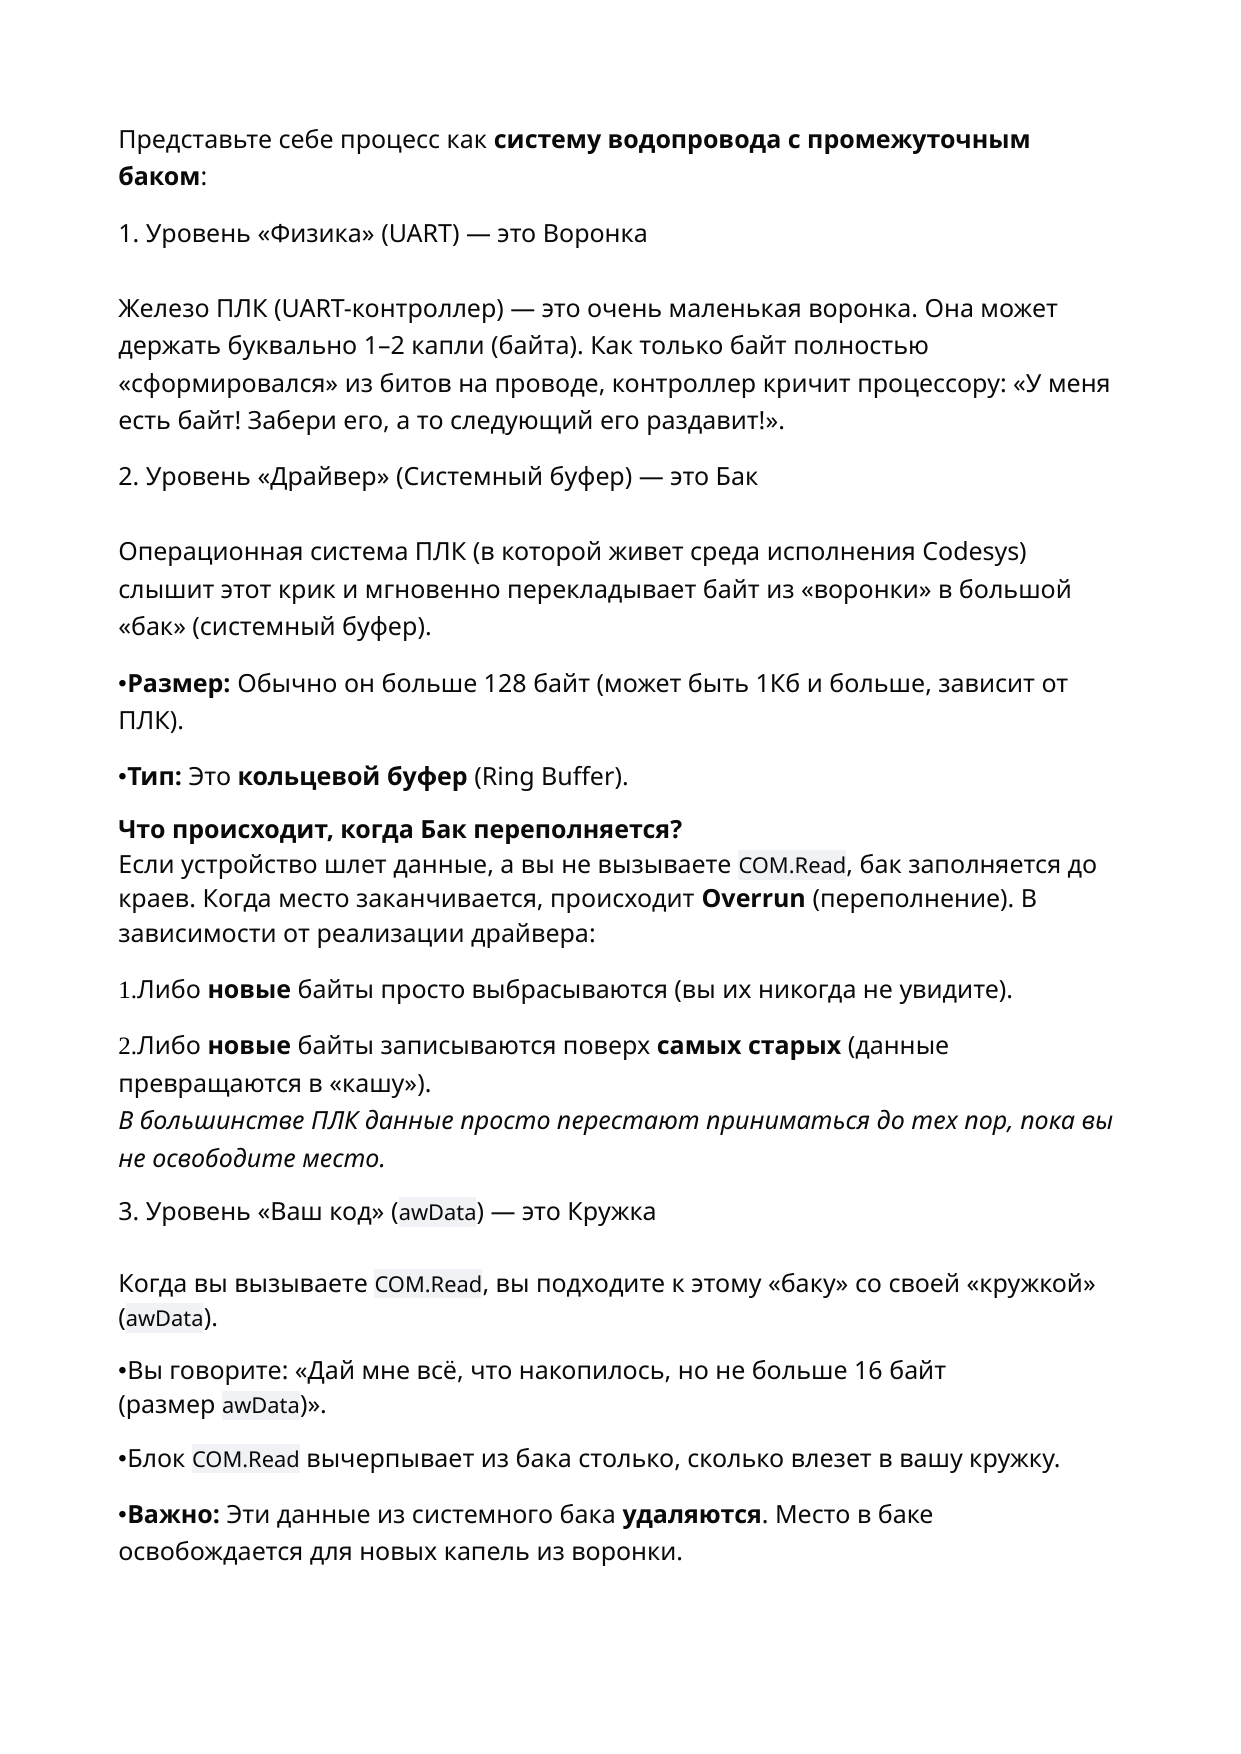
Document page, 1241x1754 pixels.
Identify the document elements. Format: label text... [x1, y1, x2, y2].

text 1. Уровень «Физика» (UART) — это Воронка [118, 212, 1122, 249]
text Железо ПЛК (UART-контроллер) — это очень маленькая воронка. Она может держать буквально 1–2 капли (байта). Как только байт полностью «сформировался» из битов на проводе, контроллер кричит процессору: «У меня есть байт! Забери его, а то следующий его раздавит!». [118, 287, 1122, 437]
text 2. Уровень «Драйвер» (Системный буфер) — это Бак [118, 456, 1122, 493]
list Вы говорите: «Дай мне всё, что накопилось, но не больше 16 байт (размер awData)». [118, 1352, 1122, 1421]
list Либо новые байты просто выбрасываются (вы их никогда не увидите). [118, 968, 1122, 1006]
list Блок COM.Read вычерпывает из бака столько, сколько влезет в вашу кружку. [118, 1440, 1122, 1474]
list Тип: Это кольцевой буфер (Ring Buffer). [118, 756, 1122, 793]
text Операционная система ПЛК (в которой живет среда исполнения Codesys) слышит этот крик и мгновенно перекладывает байт из «воронки» в большой «бак» (системный буфер). [118, 531, 1122, 643]
list Либо новые байты записываются поверх самых старых (данные превращаются в «кашу»). В большинстве ПЛК данные просто перестают приниматься до тех пор, пока вы не освободите место. [118, 1024, 1122, 1174]
text Представьте себе процесс как систему водопровода с промежуточным баком: [118, 118, 1122, 193]
list Важно: Эти данные из системного бака удаляются. Место в баке освобождается для новых капель из воронки. [118, 1493, 1122, 1568]
text 3. Уровень «Ваш код» (awData) — это Кружка [118, 1193, 1122, 1227]
text Когда вы вызываете COM.Read, вы подходите к этому «баку» со своей «кружкой» (awData). [118, 1265, 1122, 1334]
list Размер: Обычно он больше 128 байт (может быть 1Кб и больше, зависит от ПЛК). [118, 662, 1122, 737]
text Что происходит, когда Бак переполняется? Если устройство шлет данные, а вы не вызываете COM.Read, бак заполняется до краев. Когда место заканчивается, происходит Overrun (переполнение). В зависимости от реализации драйвера: [118, 812, 1122, 949]
